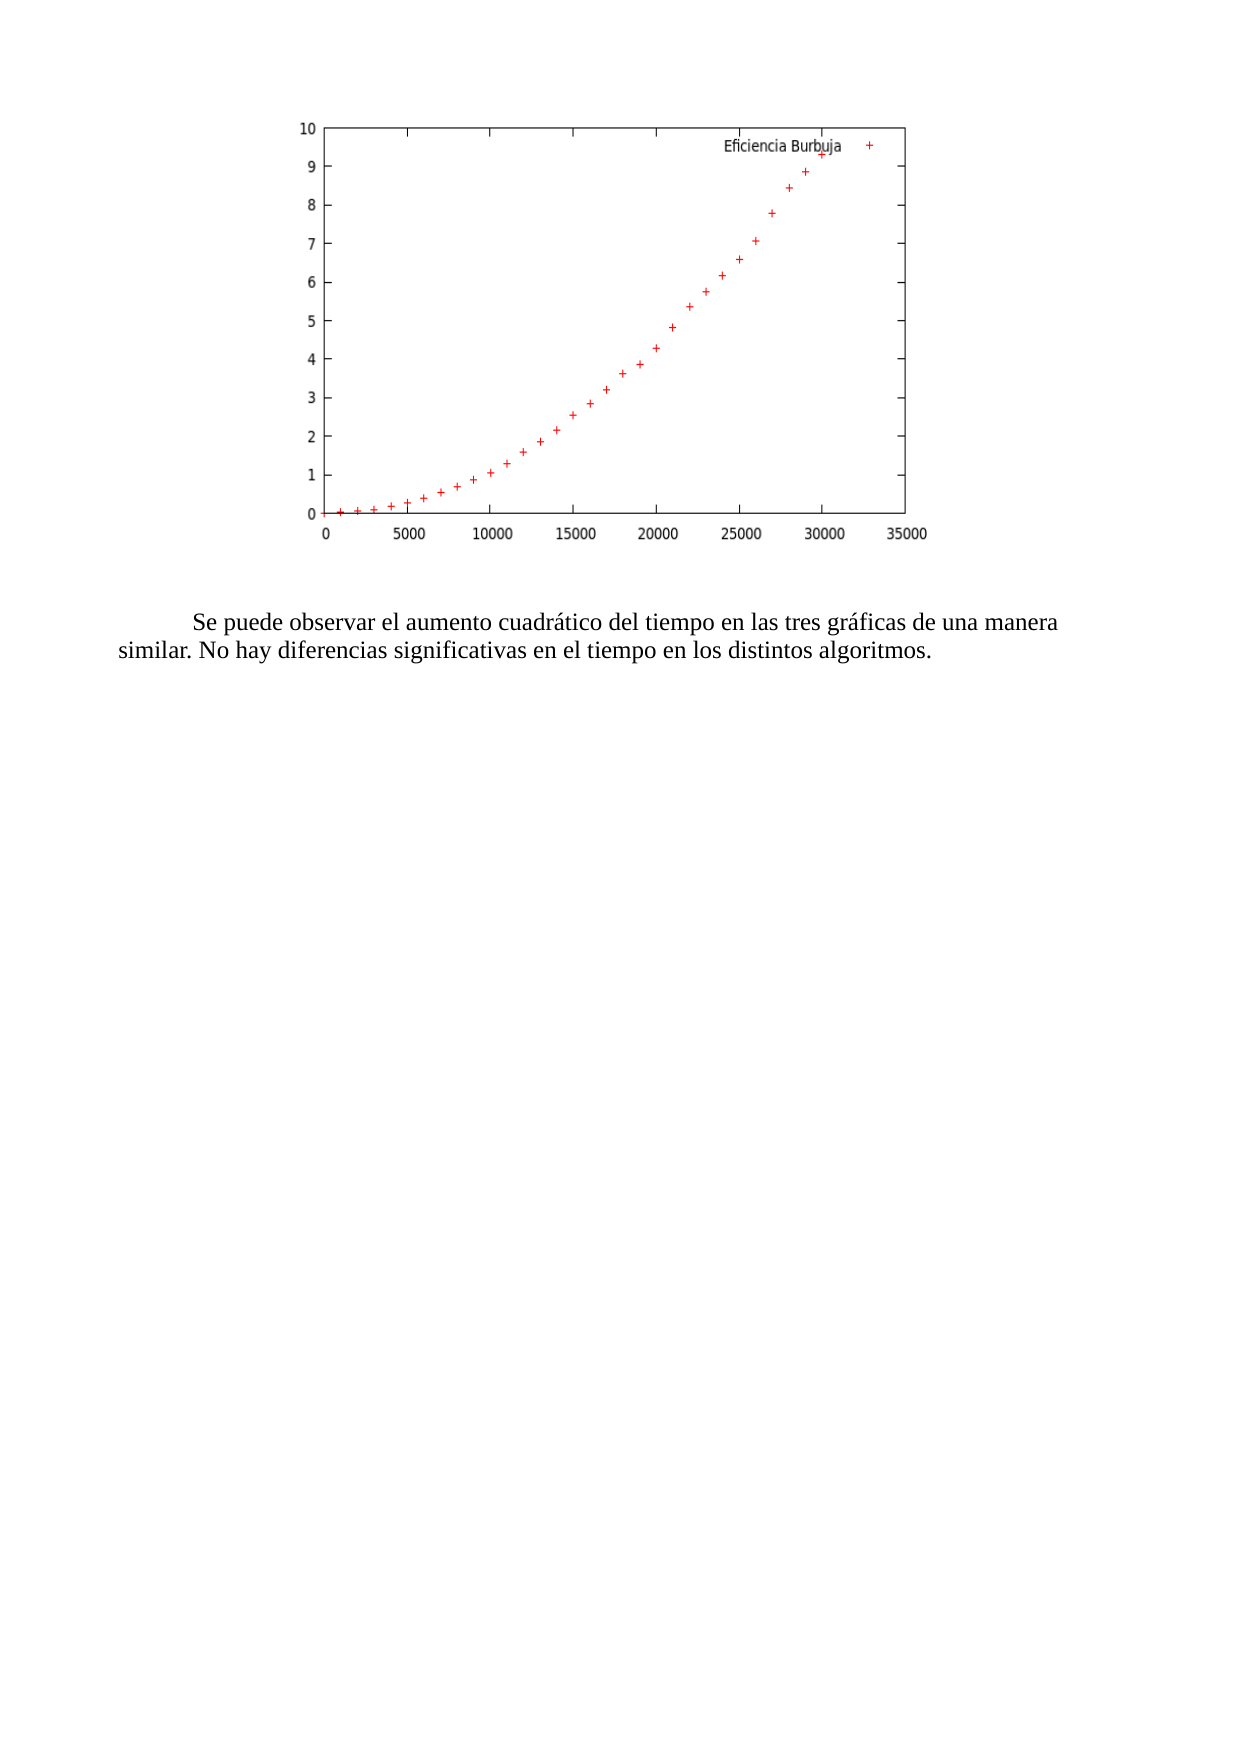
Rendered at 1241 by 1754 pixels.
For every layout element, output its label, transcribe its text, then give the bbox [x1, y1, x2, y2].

text Se puede observar el aumento cuadrático del tiempo en las tres gráficas de una manera similar. No hay diferencias significativas en el tiempo en los distintos algoritmos. [118, 607, 1122, 664]
picture [280, 109, 929, 552]
